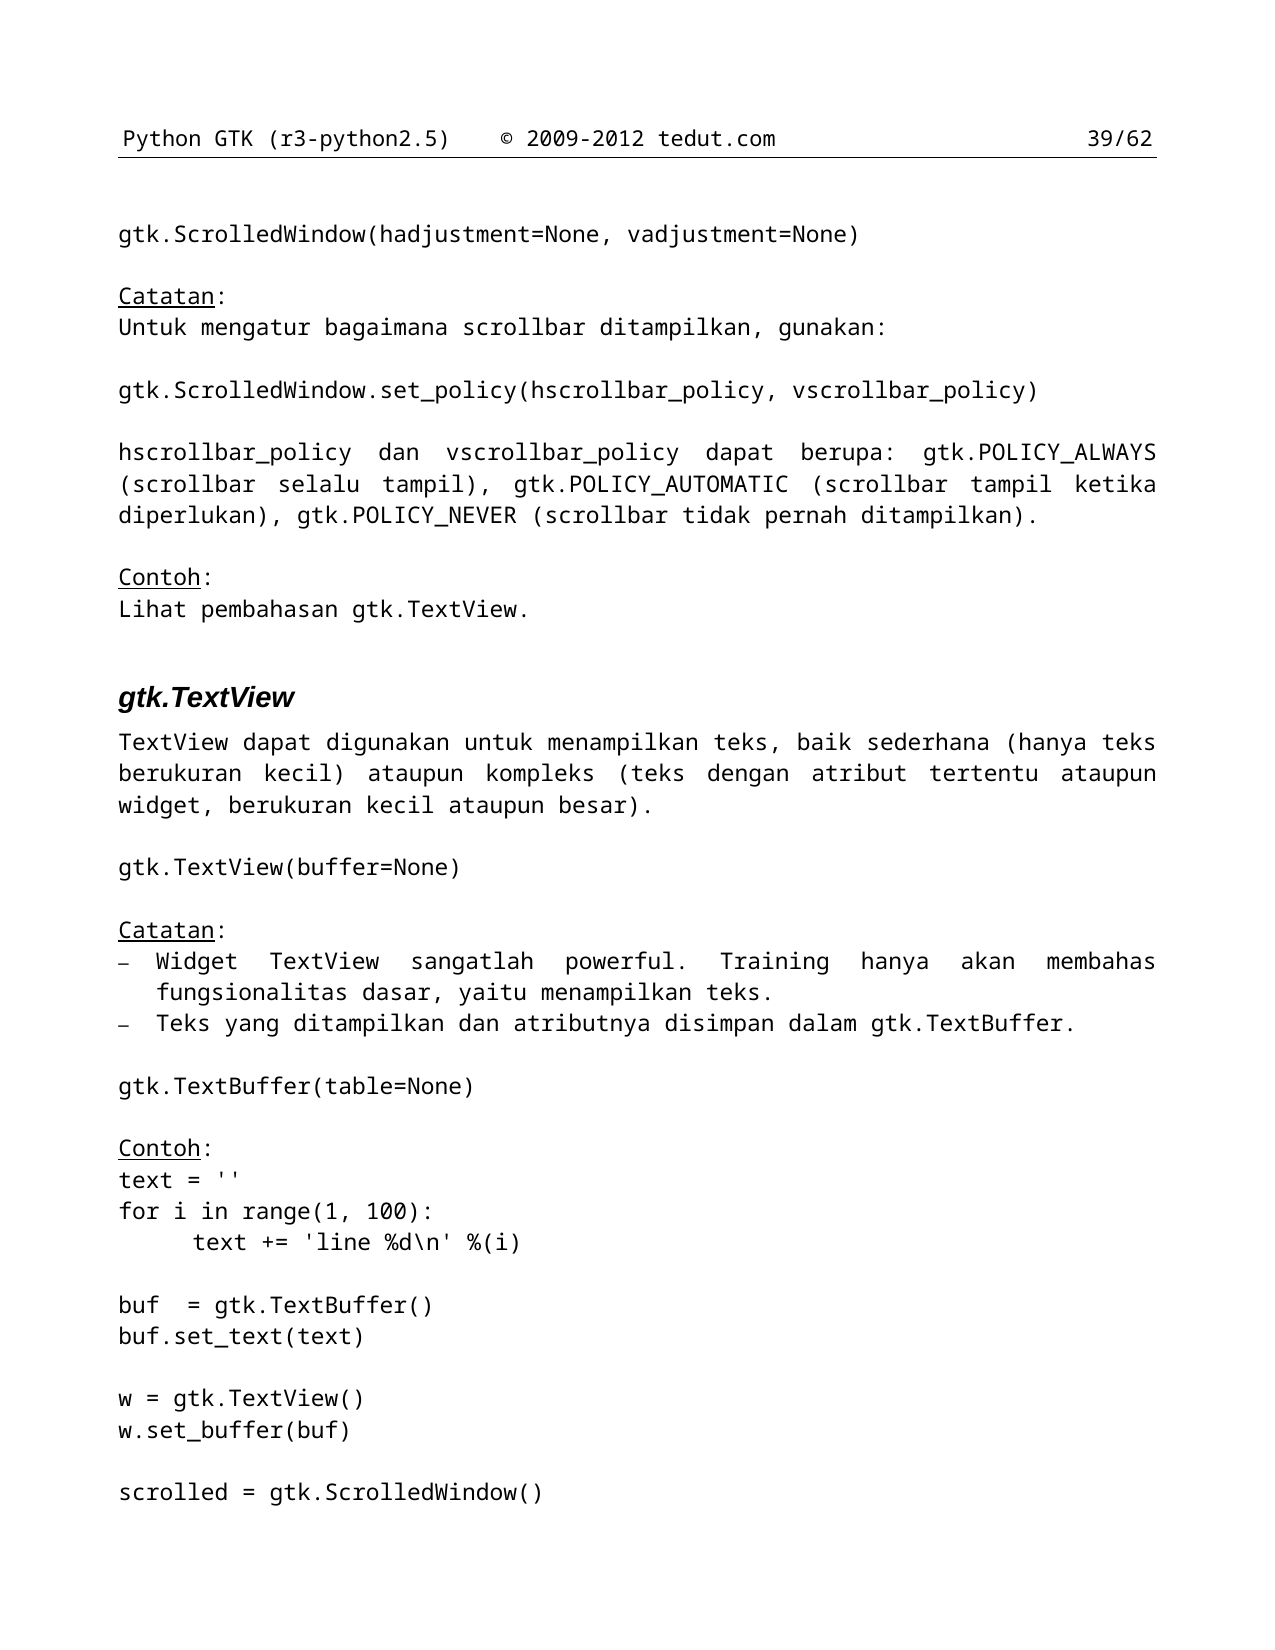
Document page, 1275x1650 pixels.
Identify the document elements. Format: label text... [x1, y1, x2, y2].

text gtk.TextBuffer(table=None) [118, 1070, 1157, 1101]
text Catatan: [118, 913, 1157, 945]
text buf = gtk.TextBuffer() [118, 1288, 1157, 1320]
list Teks yang ditampilkan dan atributnya disimpan dalam gtk.TextBuffer. [118, 1007, 1157, 1038]
text Contoh: [118, 561, 1157, 592]
text Lihat pembahasan gtk.TextView. [118, 592, 1157, 624]
text buf.set_text(text) [118, 1320, 1157, 1351]
text w = gtk.TextView() [118, 1382, 1157, 1413]
text Contoh: [118, 1132, 1157, 1163]
text text += 'line %d\n' %(i) [118, 1226, 1157, 1257]
text Untuk mengatur bagaimana scrollbar ditampilkan, gunakan: [118, 311, 1157, 342]
list Widget TextView sangatlah powerful. Training hanya akan membahas fungsionalitas dasar, yaitu menampilkan teks. [118, 945, 1157, 1007]
text text = '' [118, 1163, 1157, 1195]
text Catatan: [118, 280, 1157, 311]
text gtk.TextView(buffer=None) [118, 851, 1157, 882]
text gtk.ScrolledWindow(hadjustment=None, vadjustment=None) [118, 217, 1157, 249]
text scrolled = gtk.ScrolledWindow() [118, 1476, 1157, 1507]
subtitle gtk.TextView [118, 680, 1157, 713]
text for i in range(1, 100): [118, 1195, 1157, 1226]
text w.set_buffer(buf) [118, 1413, 1157, 1445]
text hscrollbar_policy dan vscrollbar_policy dapat berupa: gtk.POLICY_ALWAYS (scrollbar selalu tampil), gtk.POLICY_AUTOMATIC (scrollbar tampil ketika diperlukan), gtk.POLICY_NEVER (scrollbar tidak pernah ditampilkan). [118, 436, 1157, 530]
text gtk.ScrolledWindow.set_policy(hscrollbar_policy, vscrollbar_policy) [118, 374, 1157, 405]
text TextView dapat digunakan untuk menampilkan teks, baik sederhana (hanya teks berukuran kecil) ataupun kompleks (teks dengan atribut tertentu ataupun widget, berukuran kecil ataupun besar). [118, 726, 1157, 820]
